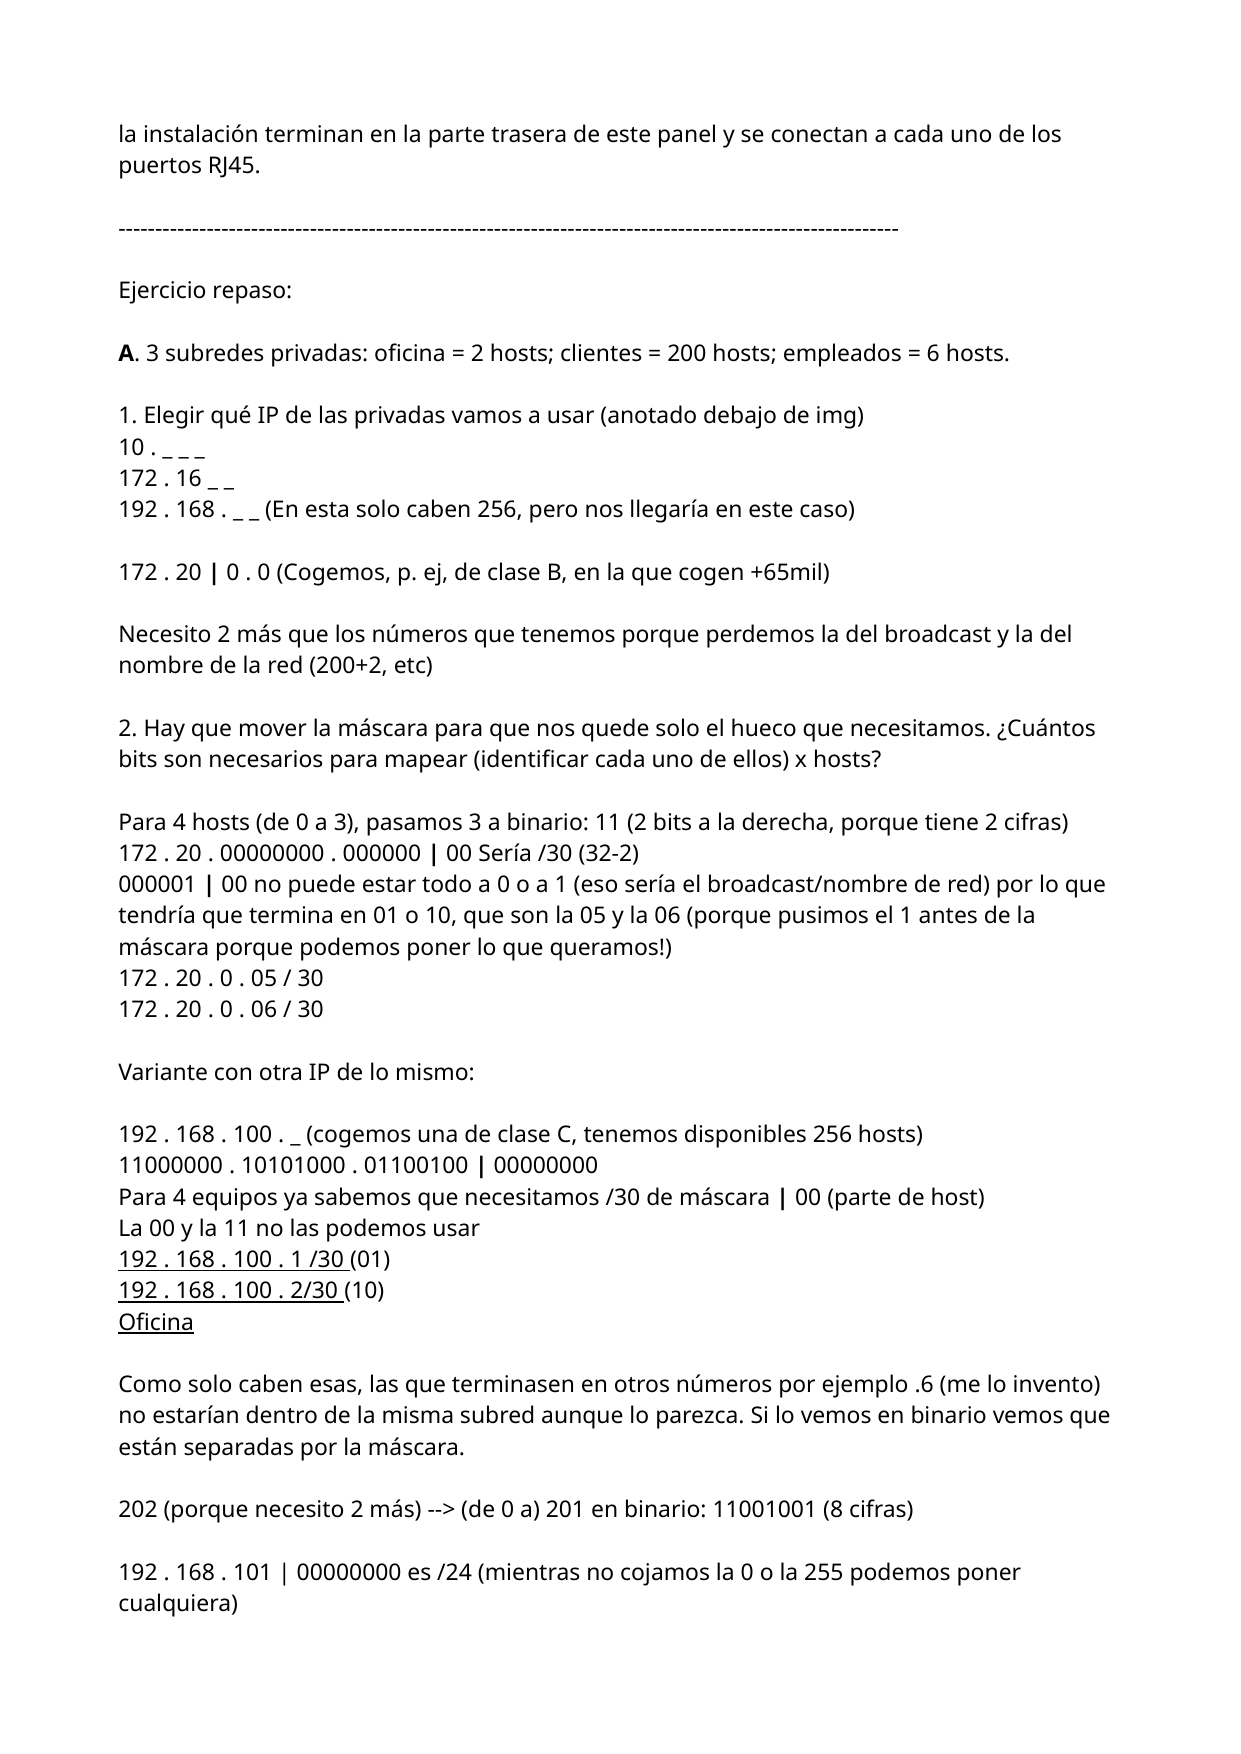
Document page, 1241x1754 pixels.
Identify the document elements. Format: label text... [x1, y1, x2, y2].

text Necesito 2 más que los números que tenemos porque perdemos la del broadcast y la del nombre de la red (200+2, etc) [118, 618, 1122, 681]
text La 00 y la 11 no las podemos usar [118, 1212, 1122, 1243]
text 192 . 168 . 101 | 00000000 es /24 (mientras no cojamos la 0 o la 255 podemos poner cualquiera) [118, 1556, 1122, 1618]
text 202 (porque necesito 2 más) --> (de 0 a) 201 en binario: 11001001 (8 cifras) [118, 1493, 1122, 1524]
text 172 . 16 _ _ [118, 462, 1122, 493]
text ---------------------------------------------------------------------------------------------------------- [118, 212, 1122, 243]
text 192 . 168 . 100 . _ (cogemos una de clase C, tenemos disponibles 256 hosts) [118, 1118, 1122, 1149]
text 192 . 168 . _ _ (En esta solo caben 256, pero nos llegaría en este caso) [118, 493, 1122, 524]
text 172 . 20 . 0 . 05 / 30 [118, 962, 1122, 993]
text 2. Hay que mover la máscara para que nos quede solo el hueco que necesitamos. ¿Cuántos bits son necesarios para mapear (identificar cada uno de ellos) x hosts? [118, 712, 1122, 774]
text Para 4 hosts (de 0 a 3), pasamos 3 a binario: 11 (2 bits a la derecha, porque tiene 2 cifras) [118, 806, 1122, 837]
text la instalación terminan en la parte trasera de este panel y se conectan a cada uno de los puertos RJ45. [118, 118, 1122, 181]
text 172 . 20 | 0 . 0 (Cogemos, p. ej, de clase B, en la que cogen +65mil) [118, 556, 1122, 587]
text 172 . 20 . 00000000 . 000000 | 00 Sería /30 (32-2) [118, 837, 1122, 868]
text Oficina [118, 1306, 1122, 1337]
text Para 4 equipos ya sabemos que necesitamos /30 de máscara | 00 (parte de host) [118, 1181, 1122, 1212]
text 1. Elegir qué IP de las privadas vamos a usar (anotado debajo de img) [118, 399, 1122, 431]
text Como solo caben esas, las que terminasen en otros números por ejemplo .6 (me lo invento) no estarían dentro de la misma subred aunque lo parezca. Si lo vemos en binario vemos que están separadas por la máscara. [118, 1368, 1122, 1462]
text 172 . 20 . 0 . 06 / 30 [118, 993, 1122, 1024]
text 11000000 . 10101000 . 01100100 | 00000000 [118, 1149, 1122, 1181]
text A. 3 subredes privadas: oficina = 2 hosts; clientes = 200 hosts; empleados = 6 hosts. [118, 337, 1122, 368]
text 000001 | 00 no puede estar todo a 0 o a 1 (eso sería el broadcast/nombre de red) por lo que tendría que termina en 01 o 10, que son la 05 y la 06 (porque pusimos el 1 antes de la máscara porque podemos poner lo que queramos!) [118, 868, 1122, 962]
text 10 . _ _ _ [118, 431, 1122, 462]
text 192 . 168 . 100 . 1 /30 (01) [118, 1243, 1122, 1274]
text 192 . 168 . 100 . 2/30 (10) [118, 1274, 1122, 1306]
text Variante con otra IP de lo mismo: [118, 1056, 1122, 1087]
text Ejercicio repaso: [118, 274, 1122, 306]
